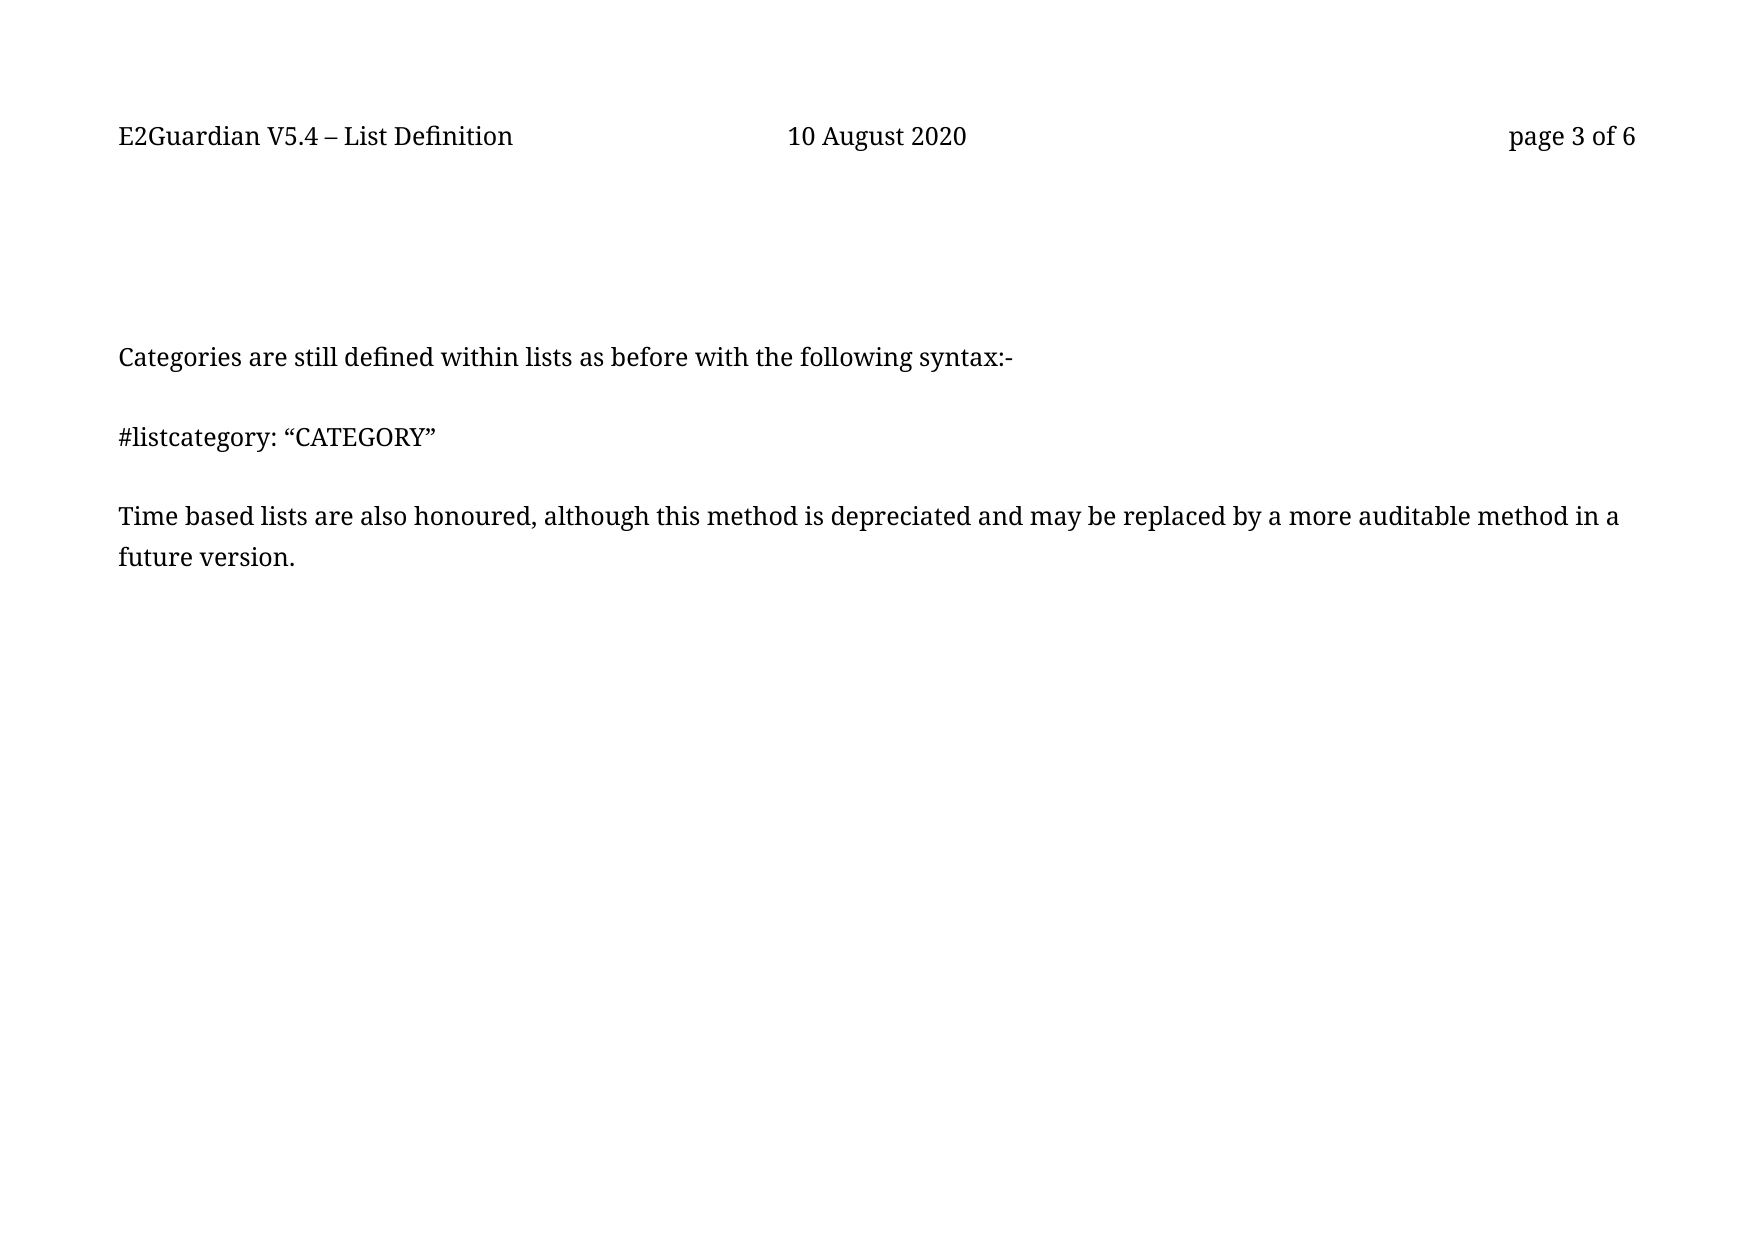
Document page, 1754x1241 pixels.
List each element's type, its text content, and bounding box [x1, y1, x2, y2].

text Time based lists are also honoured, although this method is depreciated and may be replaced by a more auditable method in a future version. [118, 498, 1636, 573]
text #listcategory: “CATEGORY” [118, 419, 1636, 453]
text Categories are still defined within lists as before with the following syntax:- [118, 340, 1636, 374]
